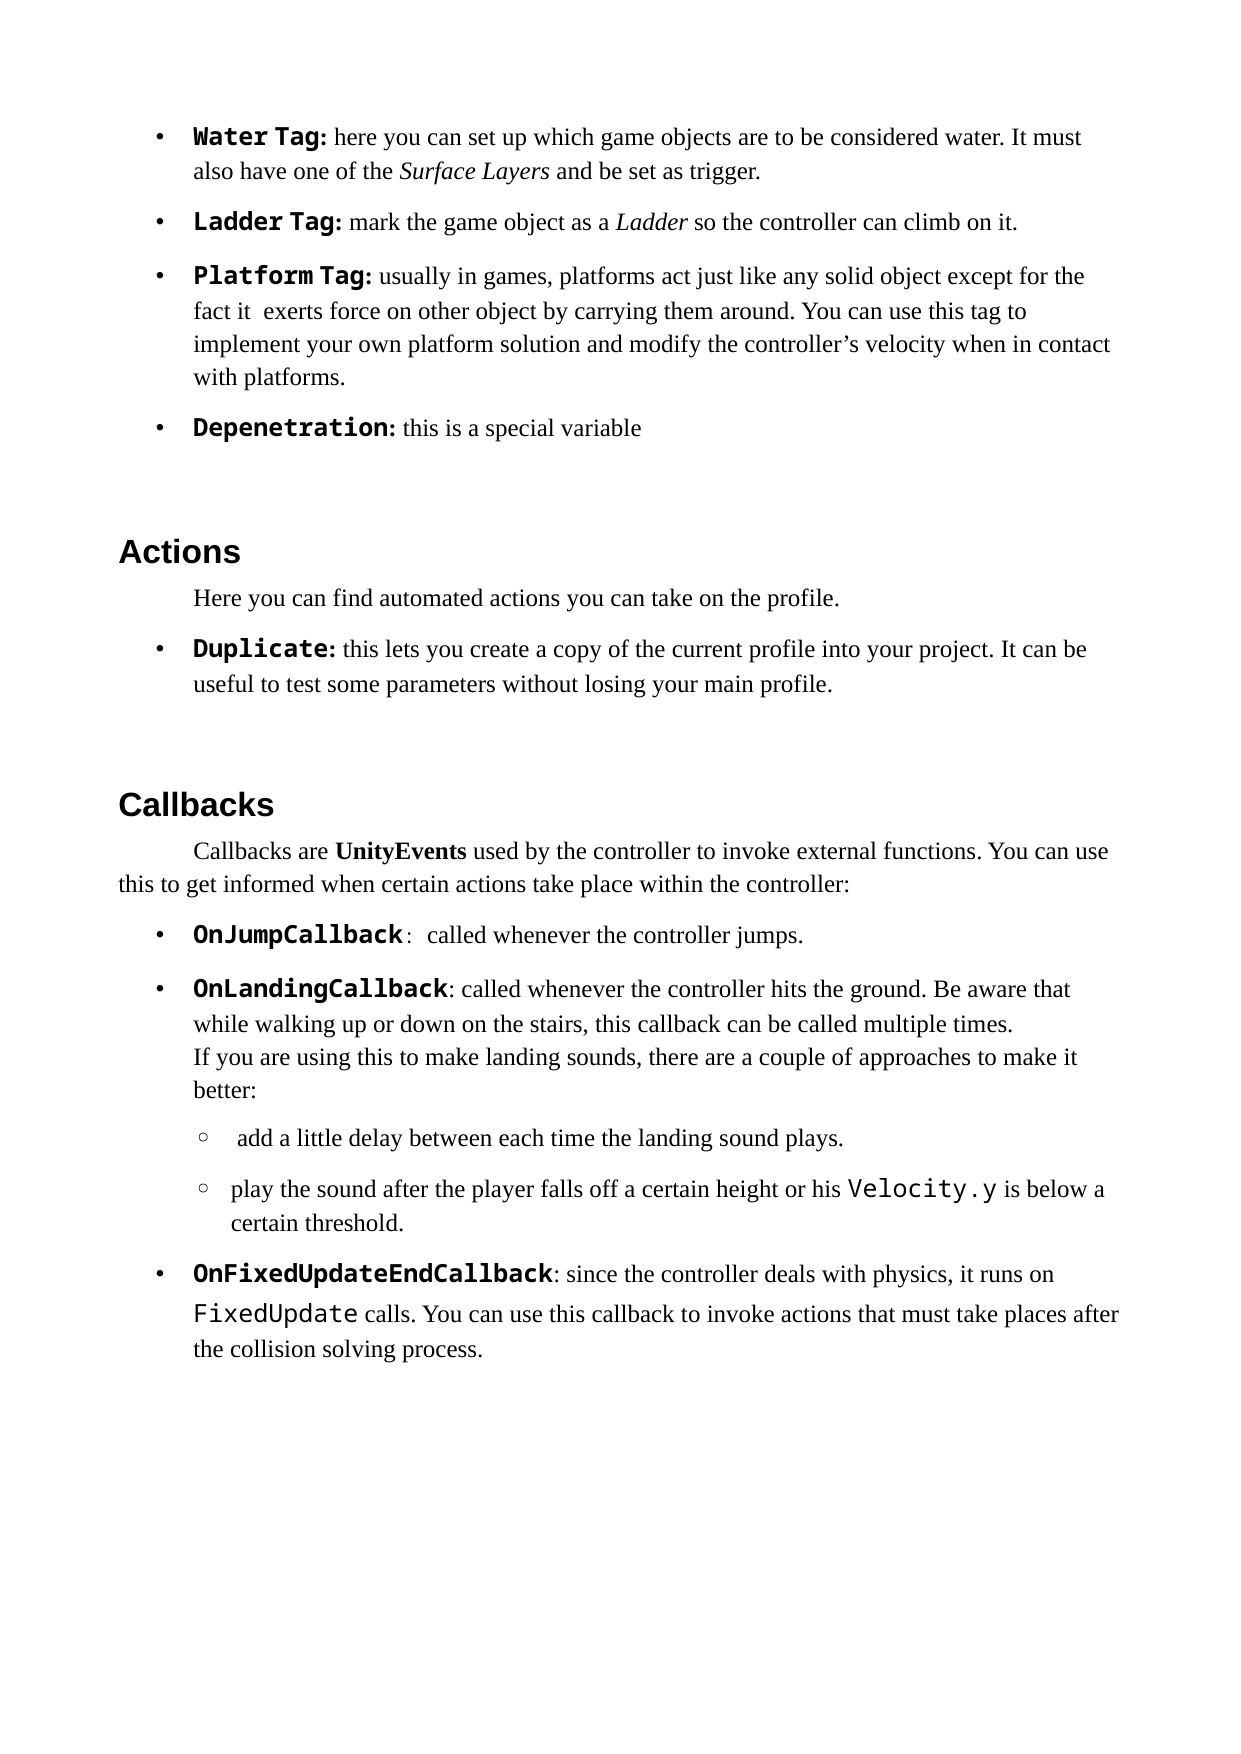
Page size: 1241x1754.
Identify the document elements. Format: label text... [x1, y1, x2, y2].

text Here you can find automated actions you can take on the profile. [118, 583, 1122, 612]
text Callbacks are UnityEvents used by the controller to invoke external functions. You can use this to get informed when certain actions take place within the controller: [118, 836, 1122, 898]
list play the sound after the player falls off a certain height or his Velocity.y is below a certain threshold. [193, 1170, 1122, 1237]
list OnJumpCallback: called whenever the controller jumps. [156, 917, 1122, 951]
list Platform Tag: usually in games, platforms act just like any solid object except for the fact it exerts force on other object by carrying them around. You can use this tag to implement your own platform solution and modify the controller’s velocity when in contact with platforms. [156, 258, 1122, 391]
list OnFixedUpdateEndCallback: since the controller deals with physics, it runs on FixedUpdate calls. You can use this callback to invoke actions that must take places after the collision solving process. [156, 1256, 1122, 1362]
list Ladder Tag: mark the game object as a Ladder so the controller can climb on it. [156, 204, 1122, 238]
list add a little delay between each time the landing sound plays. [193, 1123, 1122, 1151]
subtitle Callbacks [118, 785, 1122, 824]
list Duplicate: this lets you create a copy of the current profile into your project. It can be useful to test some parameters without losing your main profile. [156, 631, 1122, 698]
list Depenetration: this is a special variable [156, 410, 1122, 444]
list Water Tag: here you can set up which game objects are to be considered water. It must also have one of the Surface Layers and be set as trigger. [156, 118, 1122, 185]
list OnLandingCallback: called whenever the controller hits the ground. Be aware that while walking up or down on the stairs, this callback can be called multiple times. If you are using this to make landing sounds, there are a couple of approaches to make it better: [156, 971, 1122, 1104]
subtitle Actions [118, 532, 1122, 571]
